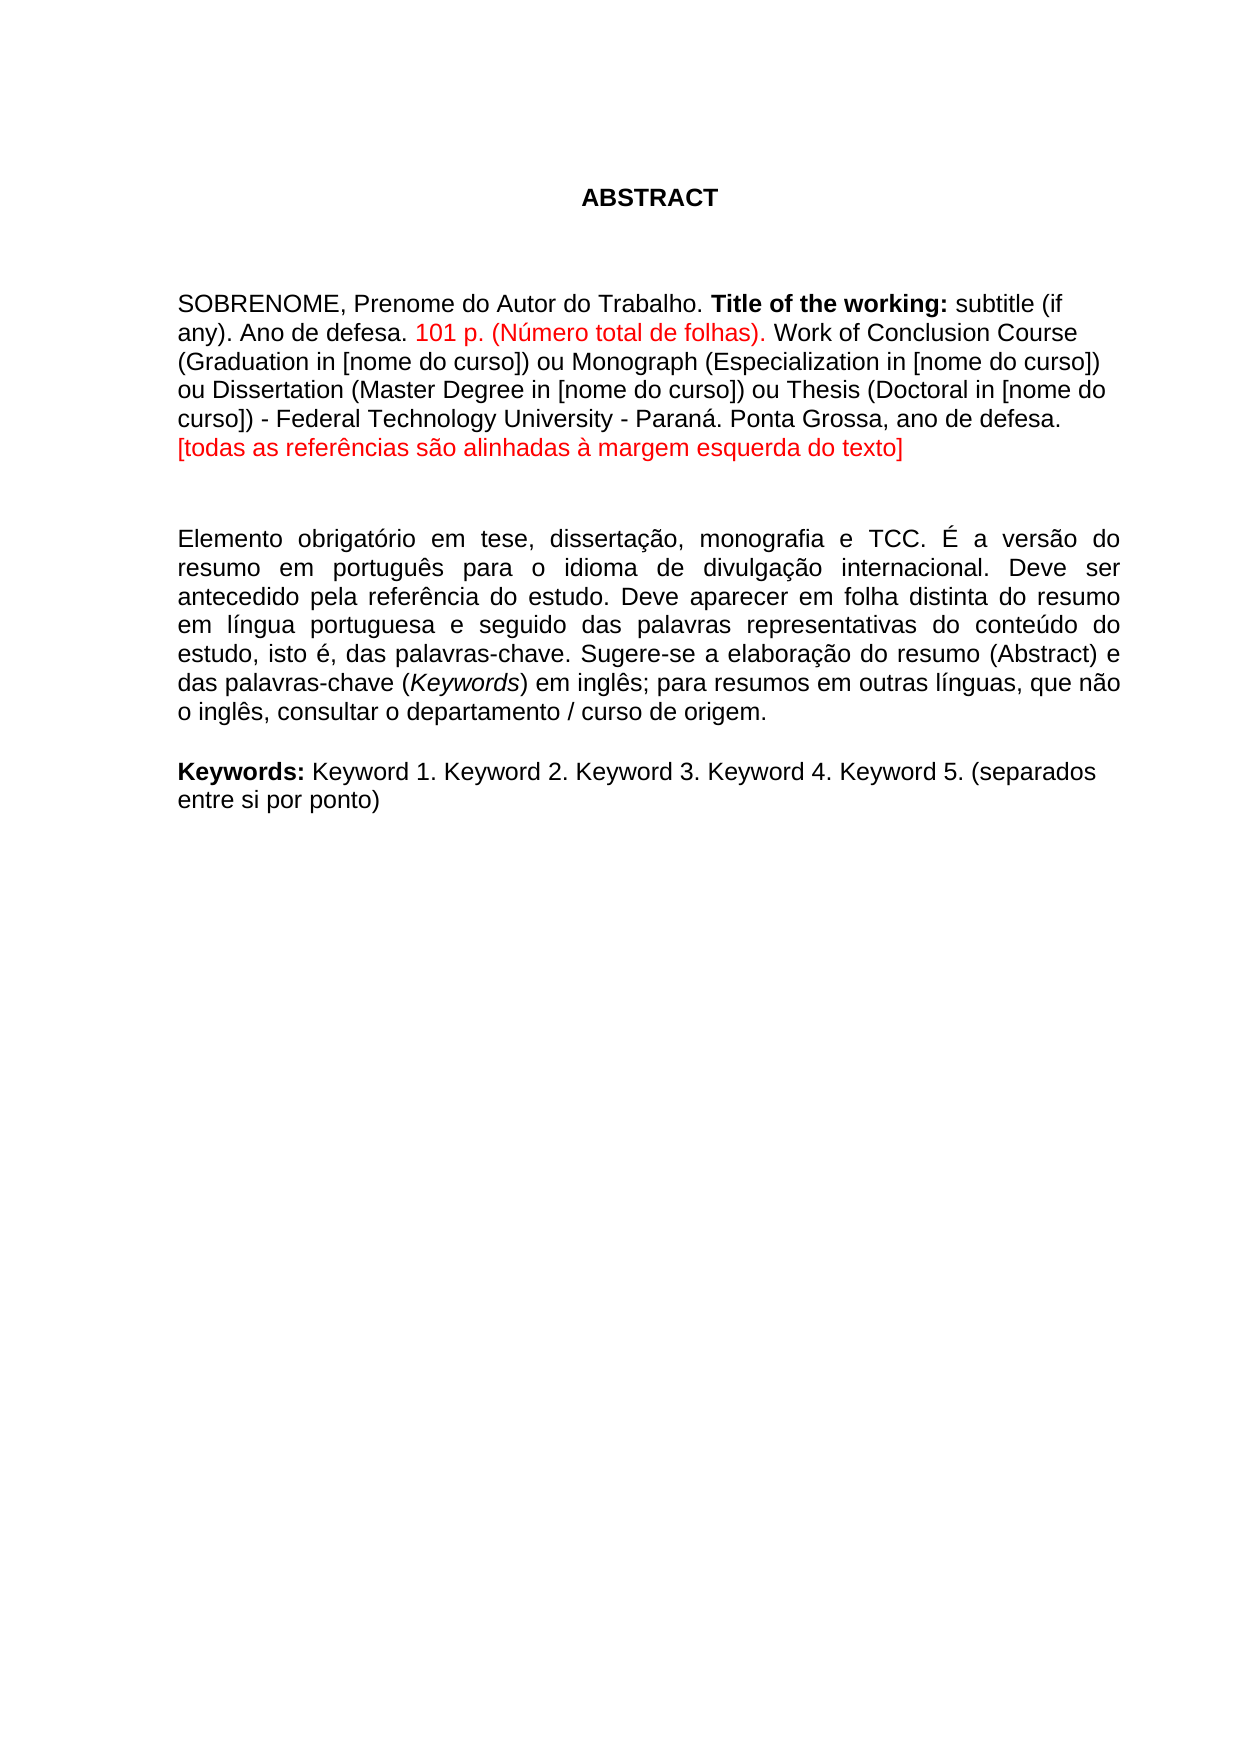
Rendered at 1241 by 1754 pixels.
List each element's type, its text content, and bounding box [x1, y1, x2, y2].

text Keywords: Keyword 1. Keyword 2. Keyword 3. Keyword 4. Keyword 5. (separados entre si por ponto) [177, 757, 1122, 814]
text Elemento obrigatório em tese, dissertação, monografia e TCC. É a versão do resumo em português para o idioma de divulgação internacional. Deve ser antecedido pela referência do estudo. Deve aparecer em folha distinta do resumo em língua portuguesa e seguido das palavras representativas do conteúdo do estudo, isto é, das palavras-chave. Sugere-se a elaboração do resumo (Abstract) e das palavras-chave (Keywords) em inglês; para resumos em outras línguas, que não o inglês, consultar o departamento / curso de origem. [177, 524, 1122, 725]
subtitle abstract [177, 183, 1122, 212]
text SOBRENOME, Prenome do Autor do Trabalho. Title of the working: subtitle (if any). Ano de defesa. 101 p. (Número total de folhas). Work of Conclusion Course (Graduation in [nome do curso]) ou Monograph (Especialization in [nome do curso]) ou Dissertation (Master Degree in [nome do curso]) ou Thesis (Doctoral in [nome do curso]) - Federal Technology University - Paraná. Ponta Grossa, ano de defesa. [todas as referências são alinhadas à margem esquerda do texto] [177, 289, 1122, 462]
